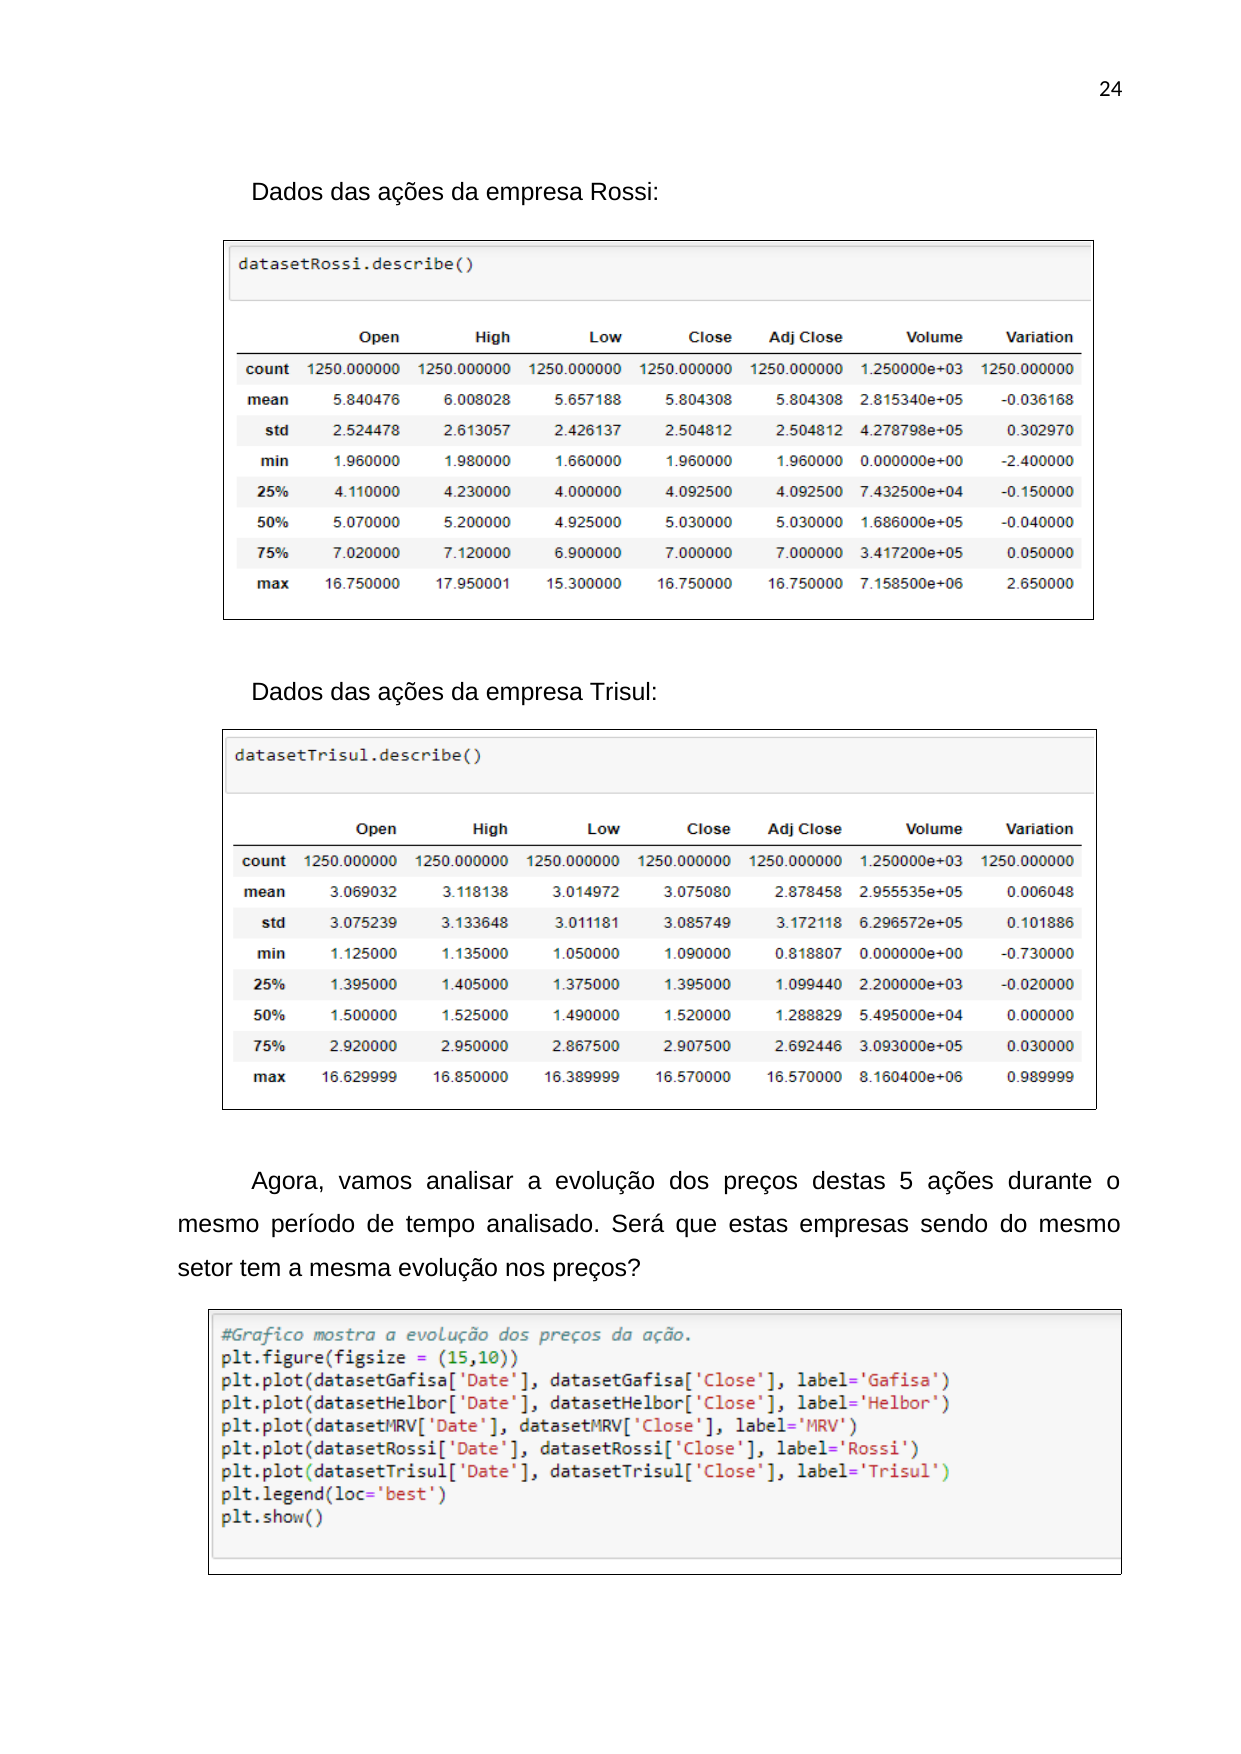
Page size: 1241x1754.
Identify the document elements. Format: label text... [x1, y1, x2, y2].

picture [209, 1310, 1121, 1573]
picture [226, 241, 1091, 617]
picture [224, 731, 1094, 1107]
text Dados das ações da empresa Trisul: [177, 677, 1122, 705]
text Agora, vamos analisar a evolução dos preços destas 5 ações durante o mesmo período de tempo analisado. Será que estas empresas sendo do mesmo setor tem a mesma evolução nos preços? [177, 1166, 1122, 1281]
text Dados das ações da empresa Rossi: [177, 177, 1122, 206]
